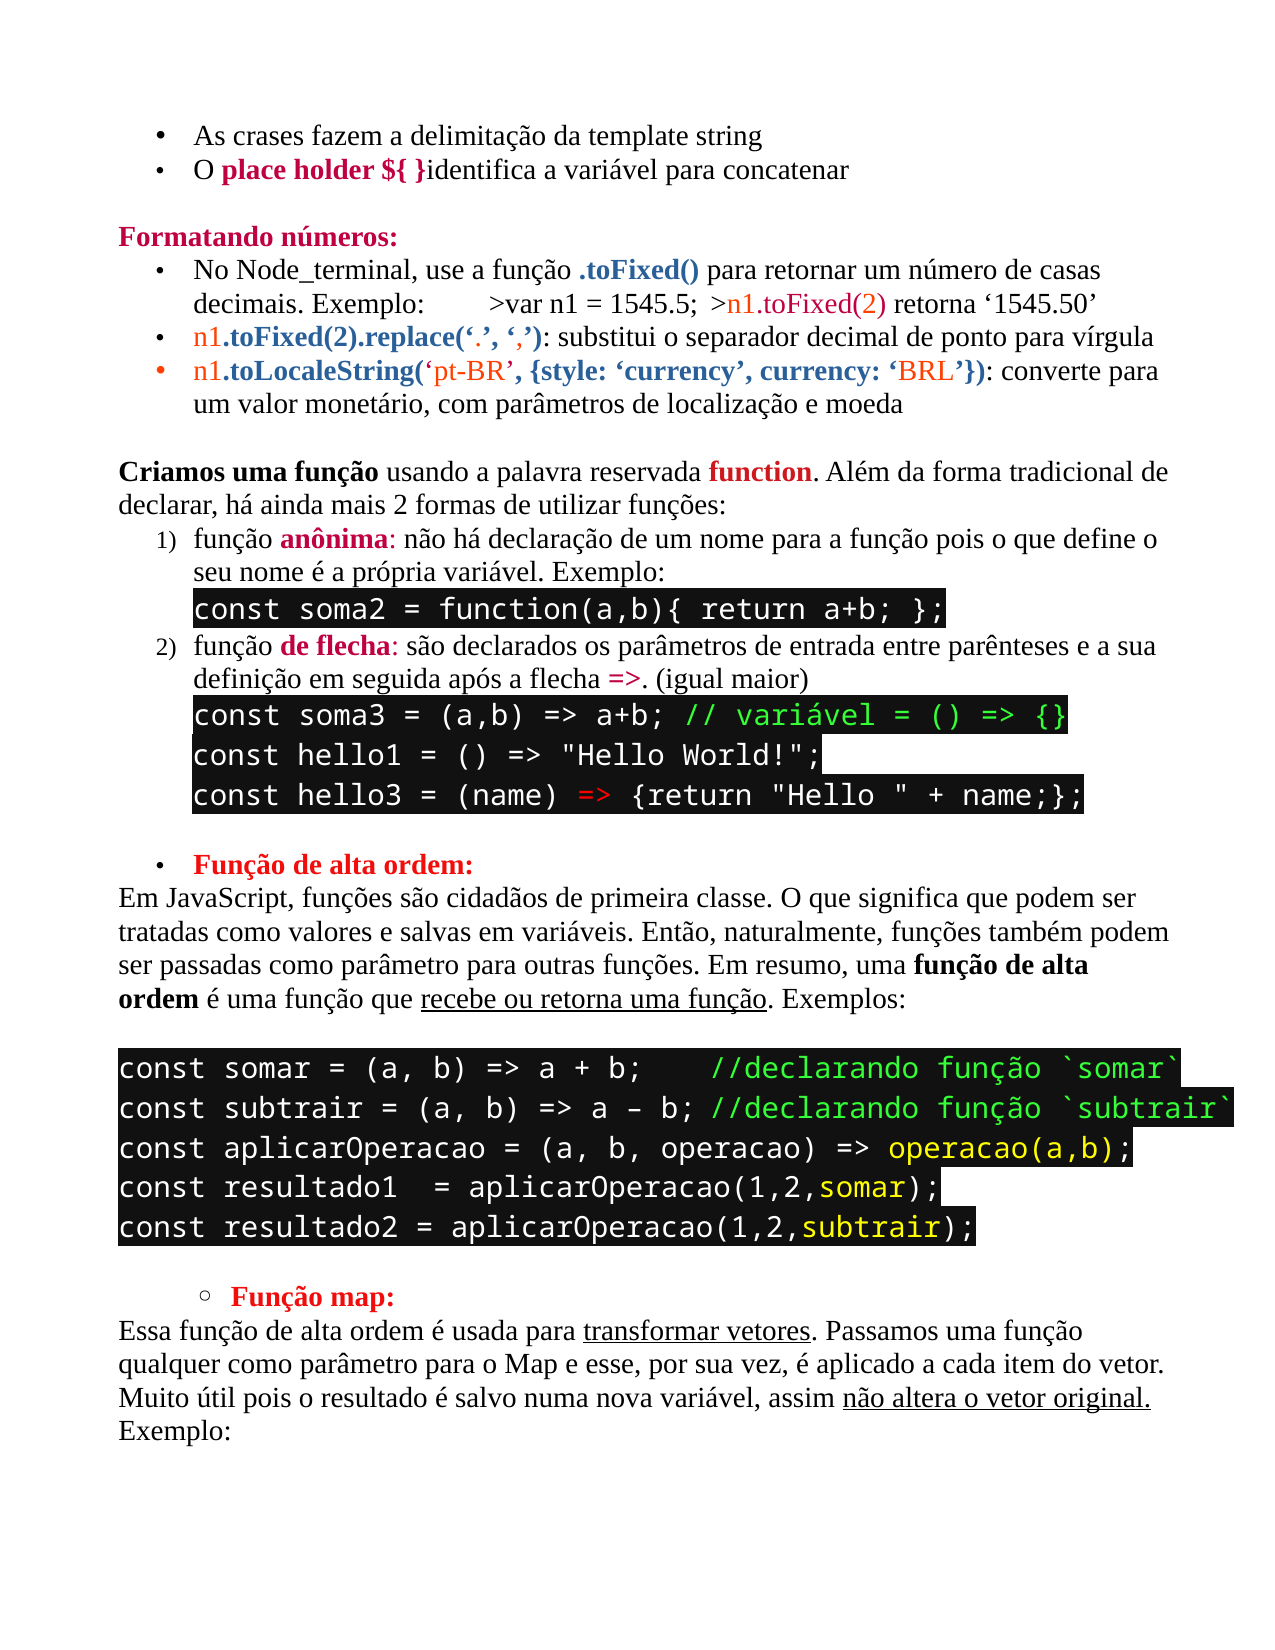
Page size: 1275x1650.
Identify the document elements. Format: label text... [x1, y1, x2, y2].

text const subtrair = (a, b) => a – b; //declarando função `subtrair` [118, 1087, 1235, 1127]
list O place holder ${ }identifica a variável para concatenar [156, 152, 1176, 185]
text Em JavaScript, funções são cidadãos de primeira classe. O que significa que podem ser tratadas como valores e salvas em variáveis. Então, naturalmente, funções também podem ser passadas como parâmetro para outras funções. Em resumo, uma função de alta ordem é uma função que recebe ou retorna uma função. Exemplos: [118, 880, 1176, 1014]
list Função map: [193, 1279, 1176, 1313]
list função de flecha: são declarados os parâmetros de entrada entre parênteses e a sua definição em seguida após a flecha =>. (igual maior) const soma3 = (a,b) => a+b; // variável = () => {} [156, 628, 1176, 734]
text const aplicarOperacao = (a, b, operacao) => operacao(a,b); [118, 1127, 1176, 1167]
list função anônima: não há declaração de um nome para a função pois o que define o seu nome é a própria variável. Exemplo: const soma2 = function(a,b){ return a+b; }; [156, 521, 1176, 628]
text Criamos uma função usando a palavra reservada function. Além da forma tradicional de declarar, há ainda mais 2 formas de utilizar funções: [118, 454, 1176, 521]
text const hello3 = (name) => {return "Hello " + name;}; [118, 774, 1176, 814]
text Exemplo: [118, 1413, 1176, 1447]
list n1.toLocaleString(‘pt-BR’, {style: ‘currency’, currency: ‘BRL’}): converte para um valor monetário, com parâmetros de localização e moeda [156, 353, 1176, 420]
text Essa função de alta ordem é usada para transformar vetores. Passamos uma função qualquer como parâmetro para o Map e esse, por sua vez, é aplicado a cada item do vetor. Muito útil pois o resultado é salvo numa nova variável, assim não altera o vetor original. [118, 1313, 1176, 1413]
list No Node_terminal, use a função .toFixed() para retornar um número de casas decimais. Exemplo: >var n1 = 1545.5; >n1.toFixed(2) retorna ‘1545.50’ [156, 252, 1176, 319]
text const hello1 = () => "Hello World!"; [118, 734, 1176, 774]
list As crases fazem a delimitação da template string [156, 118, 1176, 152]
text Formatando números: [118, 219, 1176, 252]
list Função de alta ordem: [156, 847, 1176, 880]
text const somar = (a, b) => a + b; //declarando função `somar` [118, 1047, 1199, 1087]
text const resultado2 = aplicarOperacao(1,2,subtrair); [118, 1206, 1176, 1246]
text const resultado1 = aplicarOperacao(1,2,somar); [118, 1167, 1176, 1206]
list n1.toFixed(2).replace(‘.’, ‘,’): substitui o separador decimal de ponto para vírgula [156, 319, 1176, 353]
